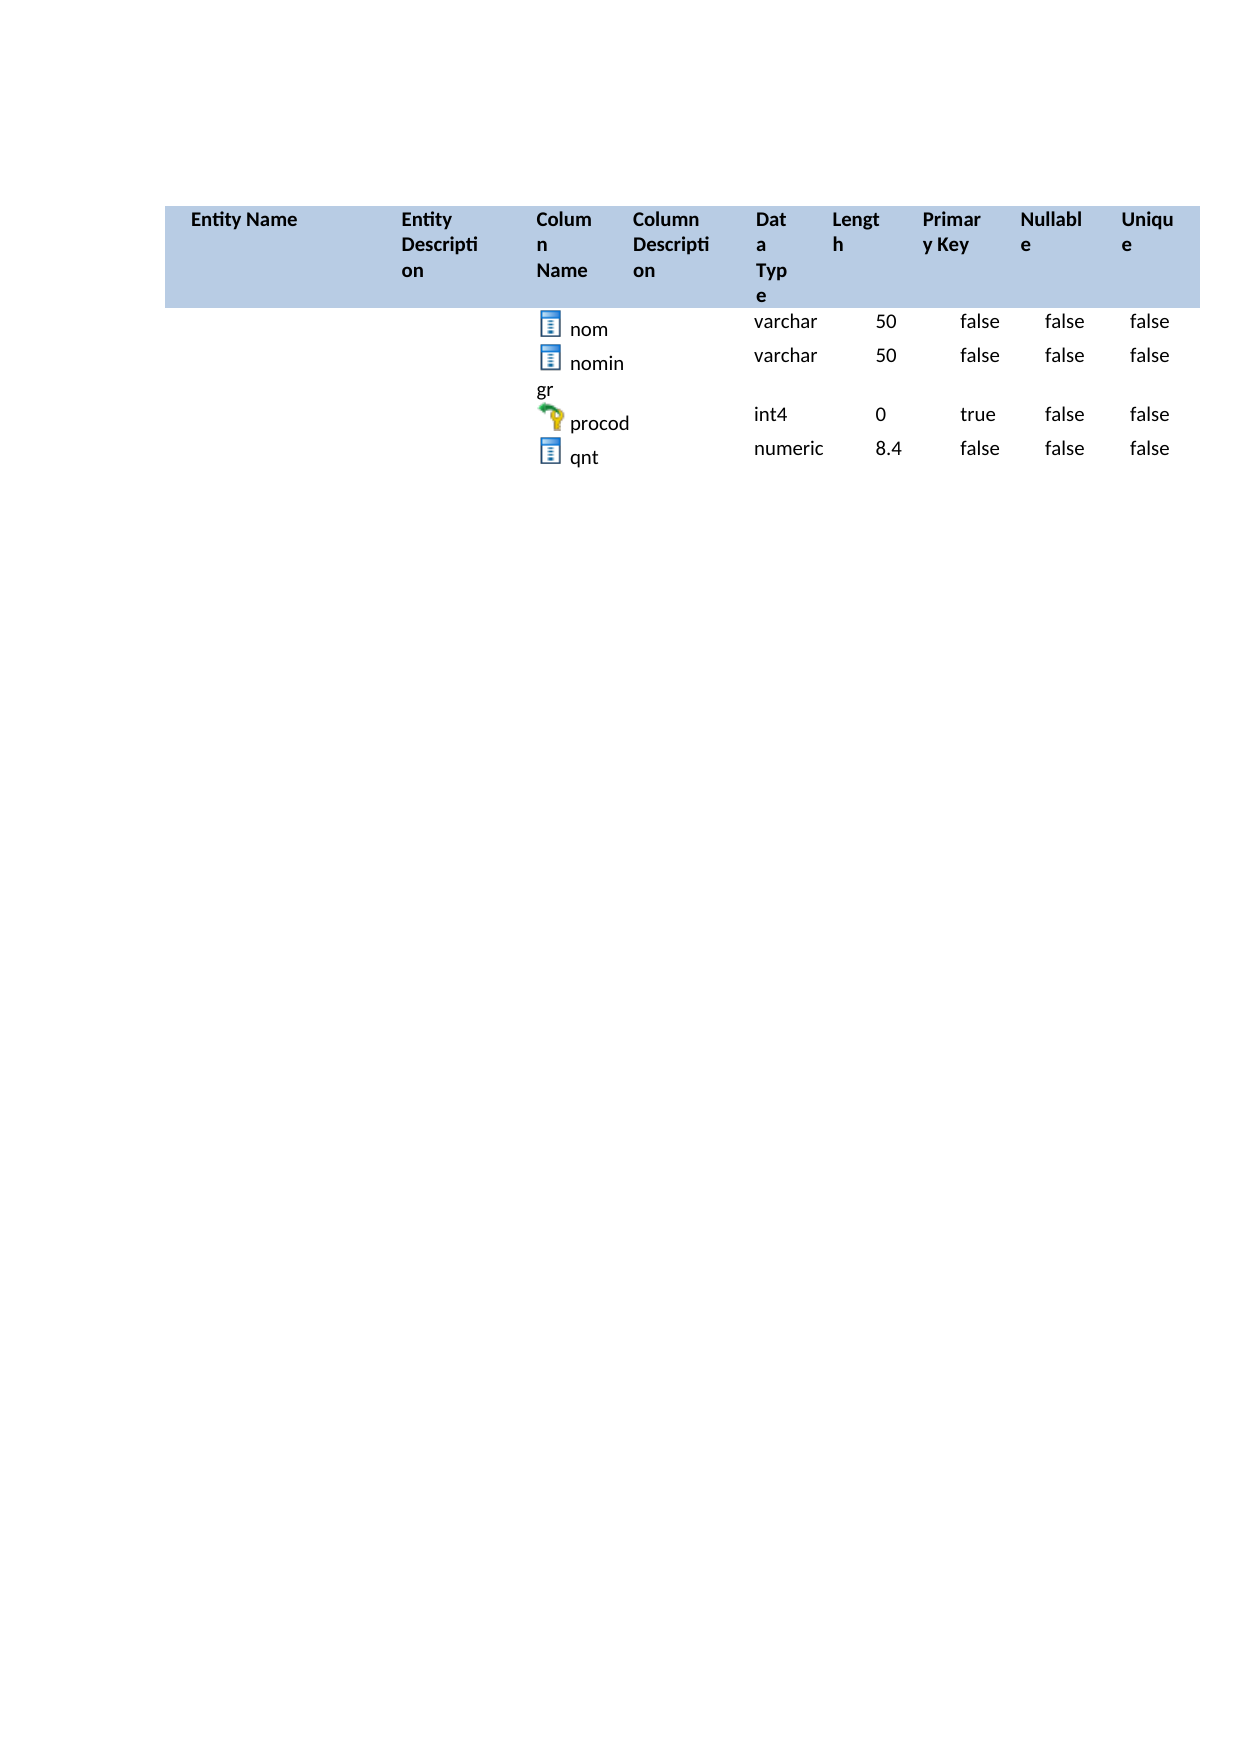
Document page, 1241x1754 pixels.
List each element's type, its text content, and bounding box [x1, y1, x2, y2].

table_cell false [934, 308, 1019, 342]
table_cell false [1019, 342, 1104, 401]
table_cell false [1019, 308, 1104, 342]
table_cell false [1104, 342, 1189, 401]
picture [536, 309, 565, 337]
table_cell [643, 401, 728, 435]
table_cell false [1019, 435, 1104, 469]
table_cell [165, 308, 375, 469]
table_header Unique [1095, 206, 1189, 308]
table_cell [643, 435, 728, 469]
table_cell nom [510, 308, 643, 342]
table_cell qnt [510, 435, 643, 469]
table_cell varchar [728, 342, 849, 401]
table_cell 8.4 [849, 435, 934, 469]
table_cell procod [510, 401, 643, 435]
table_cell int4 [728, 401, 849, 435]
table_cell [1189, 308, 1200, 469]
table_header Column Description [607, 206, 729, 308]
table_cell nomingr [510, 342, 643, 401]
table_cell true [934, 401, 1019, 435]
table_header [499, 206, 510, 308]
table_cell false [1104, 401, 1189, 435]
table_cell [643, 308, 728, 342]
table_header Nullable [994, 206, 1095, 308]
picture [536, 436, 565, 464]
picture [536, 343, 565, 371]
table_cell 0 [849, 401, 934, 435]
table_cell false [1104, 435, 1189, 469]
table_header Primary Key [896, 206, 994, 308]
table_header Entity Name [165, 206, 375, 308]
table_header Data Type [730, 206, 806, 308]
picture [536, 401, 565, 431]
table_cell false [934, 342, 1019, 401]
table_cell 50 [849, 342, 934, 401]
table_cell false [1104, 308, 1189, 342]
table_header Entity Description [375, 206, 499, 308]
table_cell [375, 308, 499, 469]
table_cell [499, 308, 510, 469]
table_header Length [806, 206, 896, 308]
table_cell numeric [728, 435, 849, 469]
table_cell 50 [849, 308, 934, 342]
table_cell false [934, 435, 1019, 469]
table_cell false [1019, 401, 1104, 435]
table_cell varchar [728, 308, 849, 342]
table_cell [643, 342, 728, 401]
table_header Column Name [510, 206, 607, 308]
table_header [1189, 206, 1200, 308]
